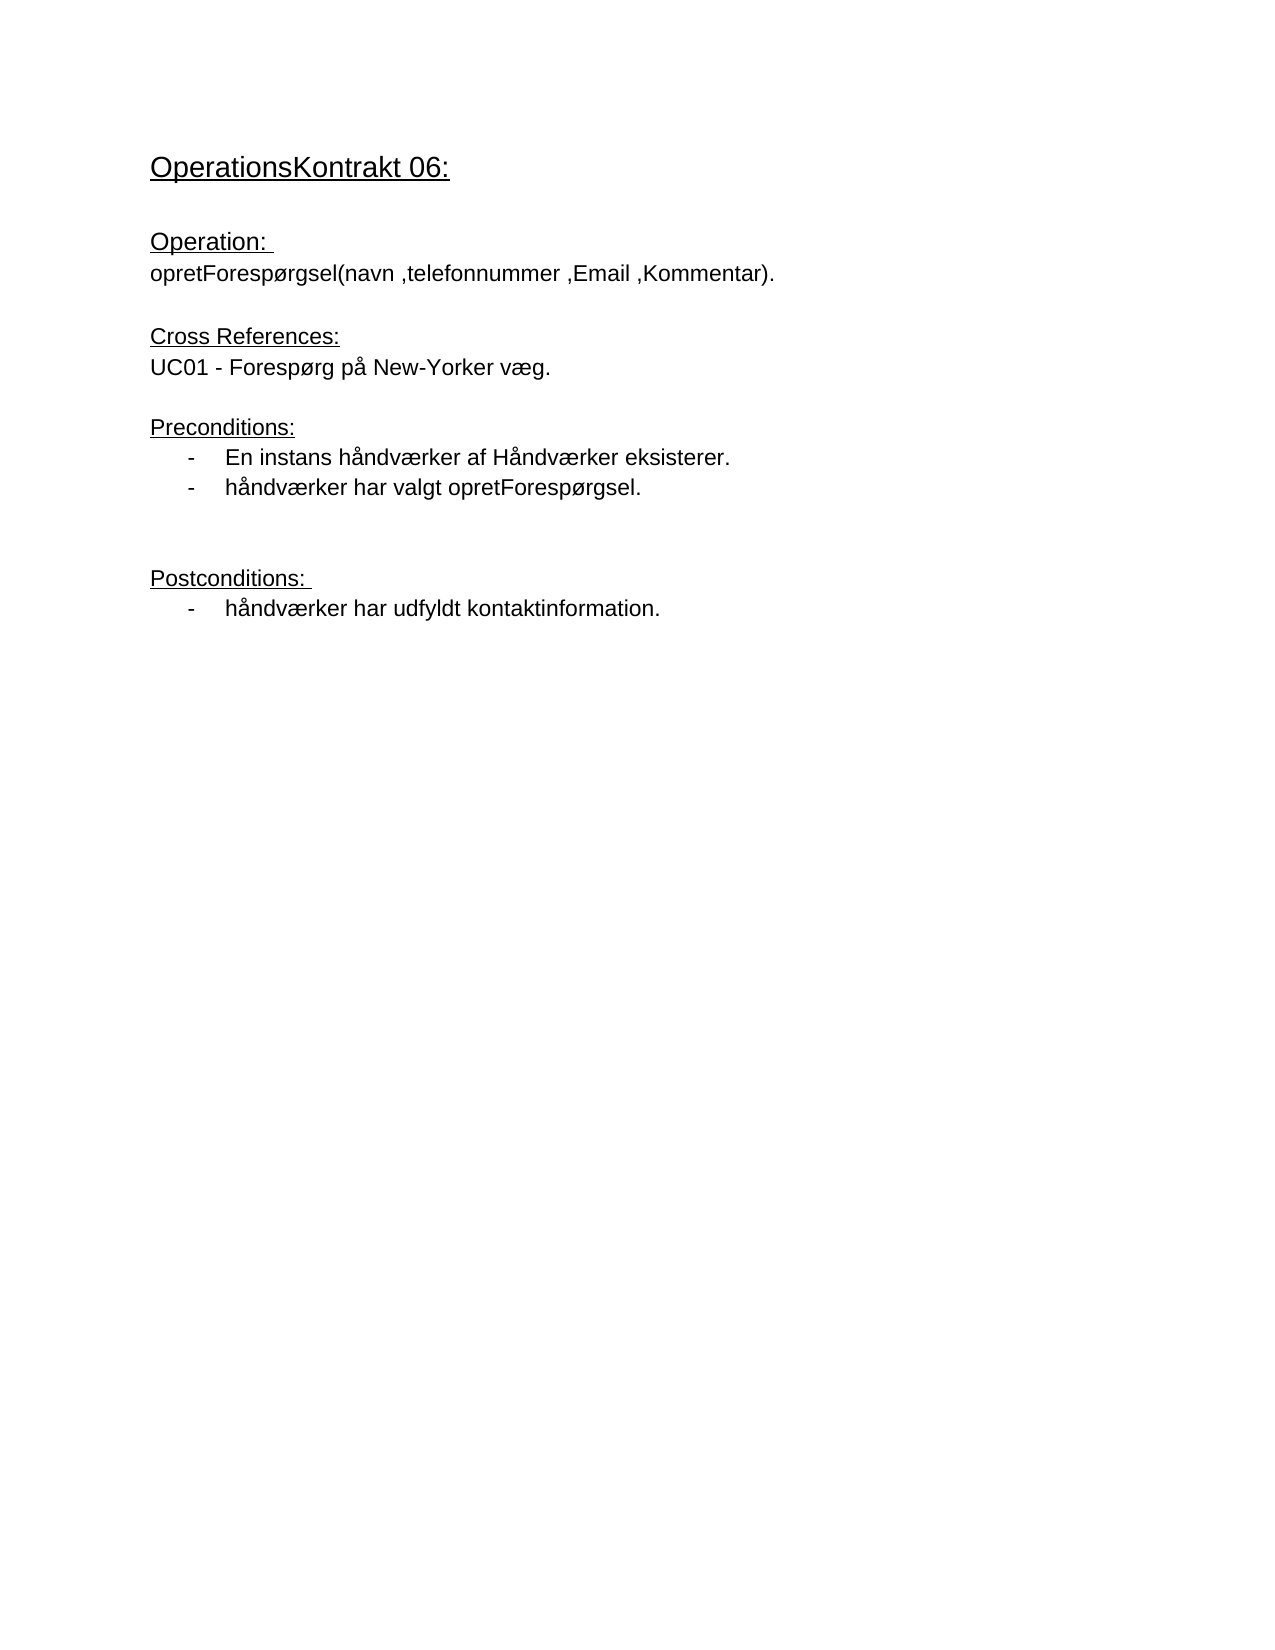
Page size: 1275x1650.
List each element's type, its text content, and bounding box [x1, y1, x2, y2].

text UC01 - Forespørg på New-Yorker væg. [150, 353, 1125, 380]
text Operation: [150, 227, 1125, 256]
text Cross References: [150, 323, 1125, 350]
text Preconditions: [150, 414, 1125, 440]
list håndværker har udfyldt kontaktinformation. [187, 595, 1125, 622]
list håndværker har valgt opretForespørgsel. [187, 474, 1125, 501]
text OperationsKontrakt 06: [150, 150, 1125, 183]
text Postconditions: [150, 565, 1125, 591]
text opretForespørgsel(navn ,telefonnummer ,Email ,Kommentar). [150, 260, 1125, 286]
list En instans håndværker af Håndværker eksisterer. [187, 444, 1125, 471]
